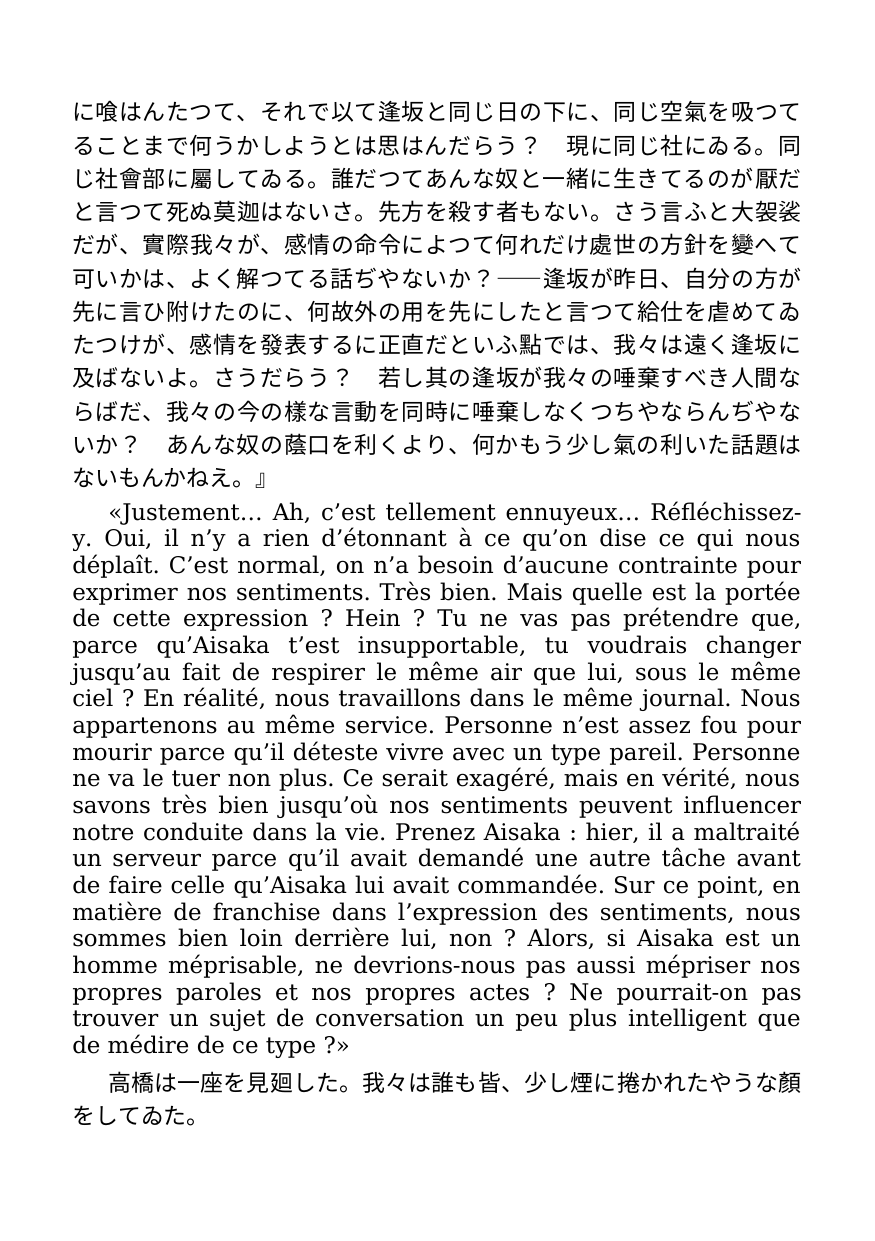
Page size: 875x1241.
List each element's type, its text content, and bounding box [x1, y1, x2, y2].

text 高橋は一座を見廻した。我々は誰も皆、少し煙に捲かれたやうな顏をしてゐた。 [72, 1065, 802, 1131]
text «Justement… Ah, c’est tellement ennuyeux… Réfléchissez-y. Oui, il n’y a rien d’étonnant à ce qu’on dise ce qui nous déplaît. C’est normal, on n’a besoin d’aucune contrainte pour exprimer nos sentiments. Très bien. Mais quelle est la portée de cette expression ? Hein ? Tu ne vas pas prétendre que, parce qu’Aisaka t’est insupportable, tu voudrais changer jusqu’au fait de respirer le même air que lui, sous le même ciel ? En réalité, nous travaillons dans le même journal. Nous appartenons au même service. Personne n’est assez fou pour mourir parce qu’il déteste vivre avec un type pareil. Personne ne va le tuer non plus. Ce serait exagéré, mais en vérité, nous savons très bien jusqu’où nos sentiments peuvent influencer notre conduite dans la vie. Prenez Aisaka : hier, il a maltraité un serveur parce qu’il avait demandé une autre tâche avant de faire celle qu’Aisaka lui avait commandée. Sur ce point, en matière de franchise dans l’expression des sentiments, nous sommes bien loin derrière lui, non ? Alors, si Aisaka est un homme méprisable, ne devrions-nous pas aussi mépriser nos propres paroles et nos propres actes ? Ne pourrait-on pas trouver un sujet de conversation un peu plus intelligent que de médire de ce type ?» [72, 499, 802, 1059]
text に喰はんたつて、それで以て逢坂と同じ日の下に、同じ空氣を吸つてることまで何うかしようとは思はんだらう？ 現に同じ社にゐる。同じ社會部に屬してゐる。誰だつてあんな奴と一緒に生きてるのが厭だと言つて死ぬ莫迦はないさ。先方を殺す者もない。さう言ふと大袈裟だが、實際我々が、感情の命令によつて何れだけ處世の方針を變へて可いかは、よく解つてる話ぢやないか？――逢坂が昨日、自分の方が先に言ひ附けたのに、何故外の用を先にしたと言つて給仕を虐めてゐたつけが、感情を發表するに正直だといふ點では、我々は遠く逢坂に及ばないよ。さうだらう？ 若し其の逢坂が我々の唾棄すべき人間ならばだ、我々の今の樣な言動を同時に唾棄しなくつちやならんぢやないか？ あんな奴の蔭口を利くより、何かもう少し氣の利いた話題はないもんかねえ。』 [72, 94, 802, 493]
